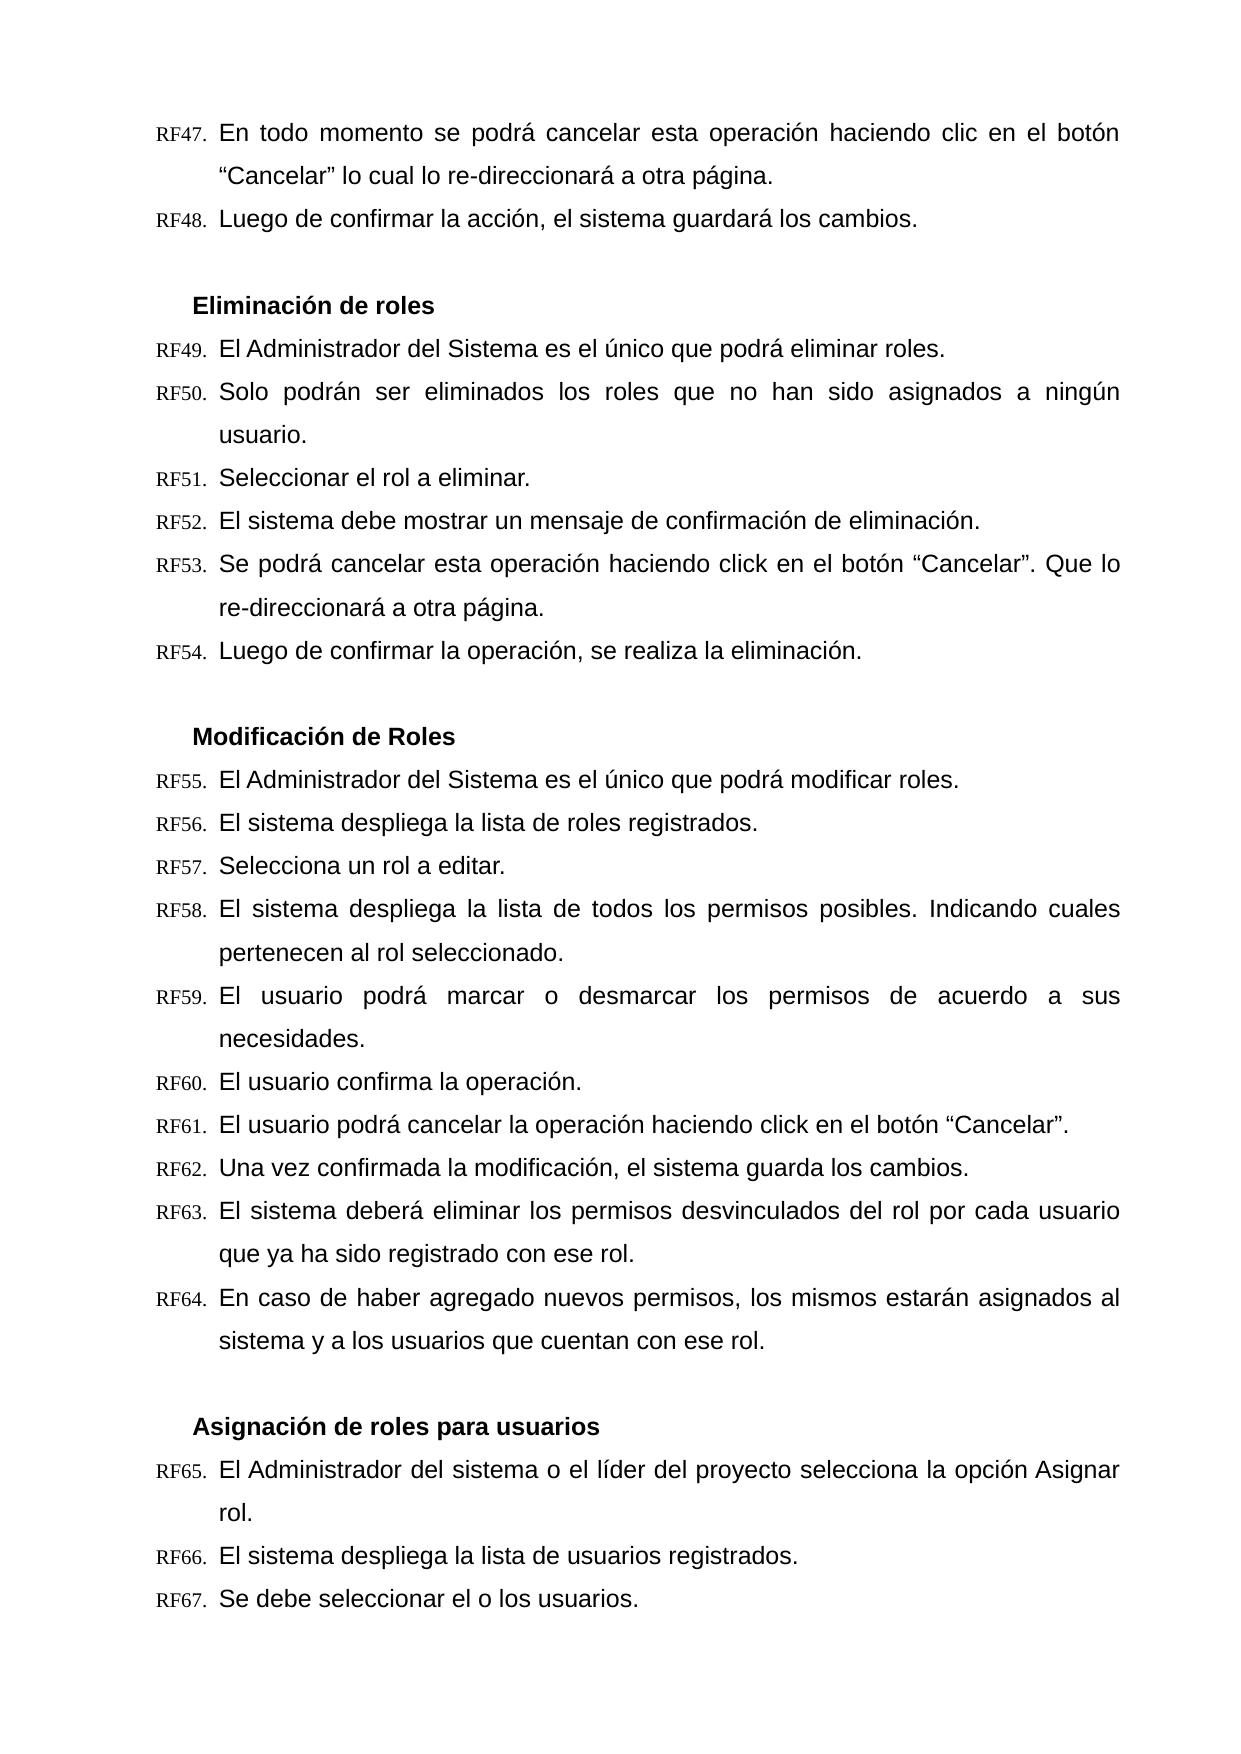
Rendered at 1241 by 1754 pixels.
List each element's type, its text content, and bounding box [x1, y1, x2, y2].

list Se debe seleccionar el o los usuarios. [156, 1584, 1122, 1613]
list El sistema despliega la lista de todos los permisos posibles. Indicando cuales pertenecen al rol seleccionado. [156, 894, 1122, 966]
list En todo momento se podrá cancelar esta operación haciendo clic en el botón “Cancelar” lo cual lo re-direccionará a otra página. [156, 118, 1122, 190]
list El Administrador del Sistema es el único que podrá modificar roles. [156, 765, 1122, 794]
list El sistema despliega la lista de roles registrados. [156, 808, 1122, 837]
list El sistema debe mostrar un mensaje de confirmación de eliminación. [156, 506, 1122, 535]
list El sistema despliega la lista de usuarios registrados. [156, 1541, 1122, 1570]
text Modificación de Roles [118, 722, 1122, 751]
list Se podrá cancelar esta operación haciendo click en el botón “Cancelar”. Que lo re-direccionará a otra página. [156, 549, 1122, 621]
list Selecciona un rol a editar. [156, 851, 1122, 880]
list El usuario podrá marcar o desmarcar los permisos de acuerdo a sus necesidades. [156, 981, 1122, 1052]
list El usuario confirma la operación. [156, 1067, 1122, 1096]
list El Administrador del sistema o el líder del proyecto selecciona la opción Asignar rol. [156, 1455, 1122, 1527]
list Seleccionar el rol a eliminar. [156, 463, 1122, 492]
list Luego de confirmar la operación, se realiza la eliminación. [156, 636, 1122, 664]
text Eliminación de roles [118, 291, 1122, 319]
list Solo podrán ser eliminados los roles que no han sido asignados a ningún usuario. [156, 377, 1122, 449]
text Asignación de roles para usuarios [118, 1412, 1122, 1441]
list El usuario podrá cancelar la operación haciendo click en el botón “Cancelar”. [156, 1110, 1122, 1139]
list Una vez confirmada la modificación, el sistema guarda los cambios. [156, 1153, 1122, 1182]
list En caso de haber agregado nuevos permisos, los mismos estarán asignados al sistema y a los usuarios que cuentan con ese rol. [156, 1282, 1122, 1354]
list Luego de confirmar la acción, el sistema guardará los cambios. [156, 204, 1122, 233]
list El sistema deberá eliminar los permisos desvinculados del rol por cada usuario que ya ha sido registrado con ese rol. [156, 1196, 1122, 1268]
list El Administrador del Sistema es el único que podrá eliminar roles. [156, 334, 1122, 362]
